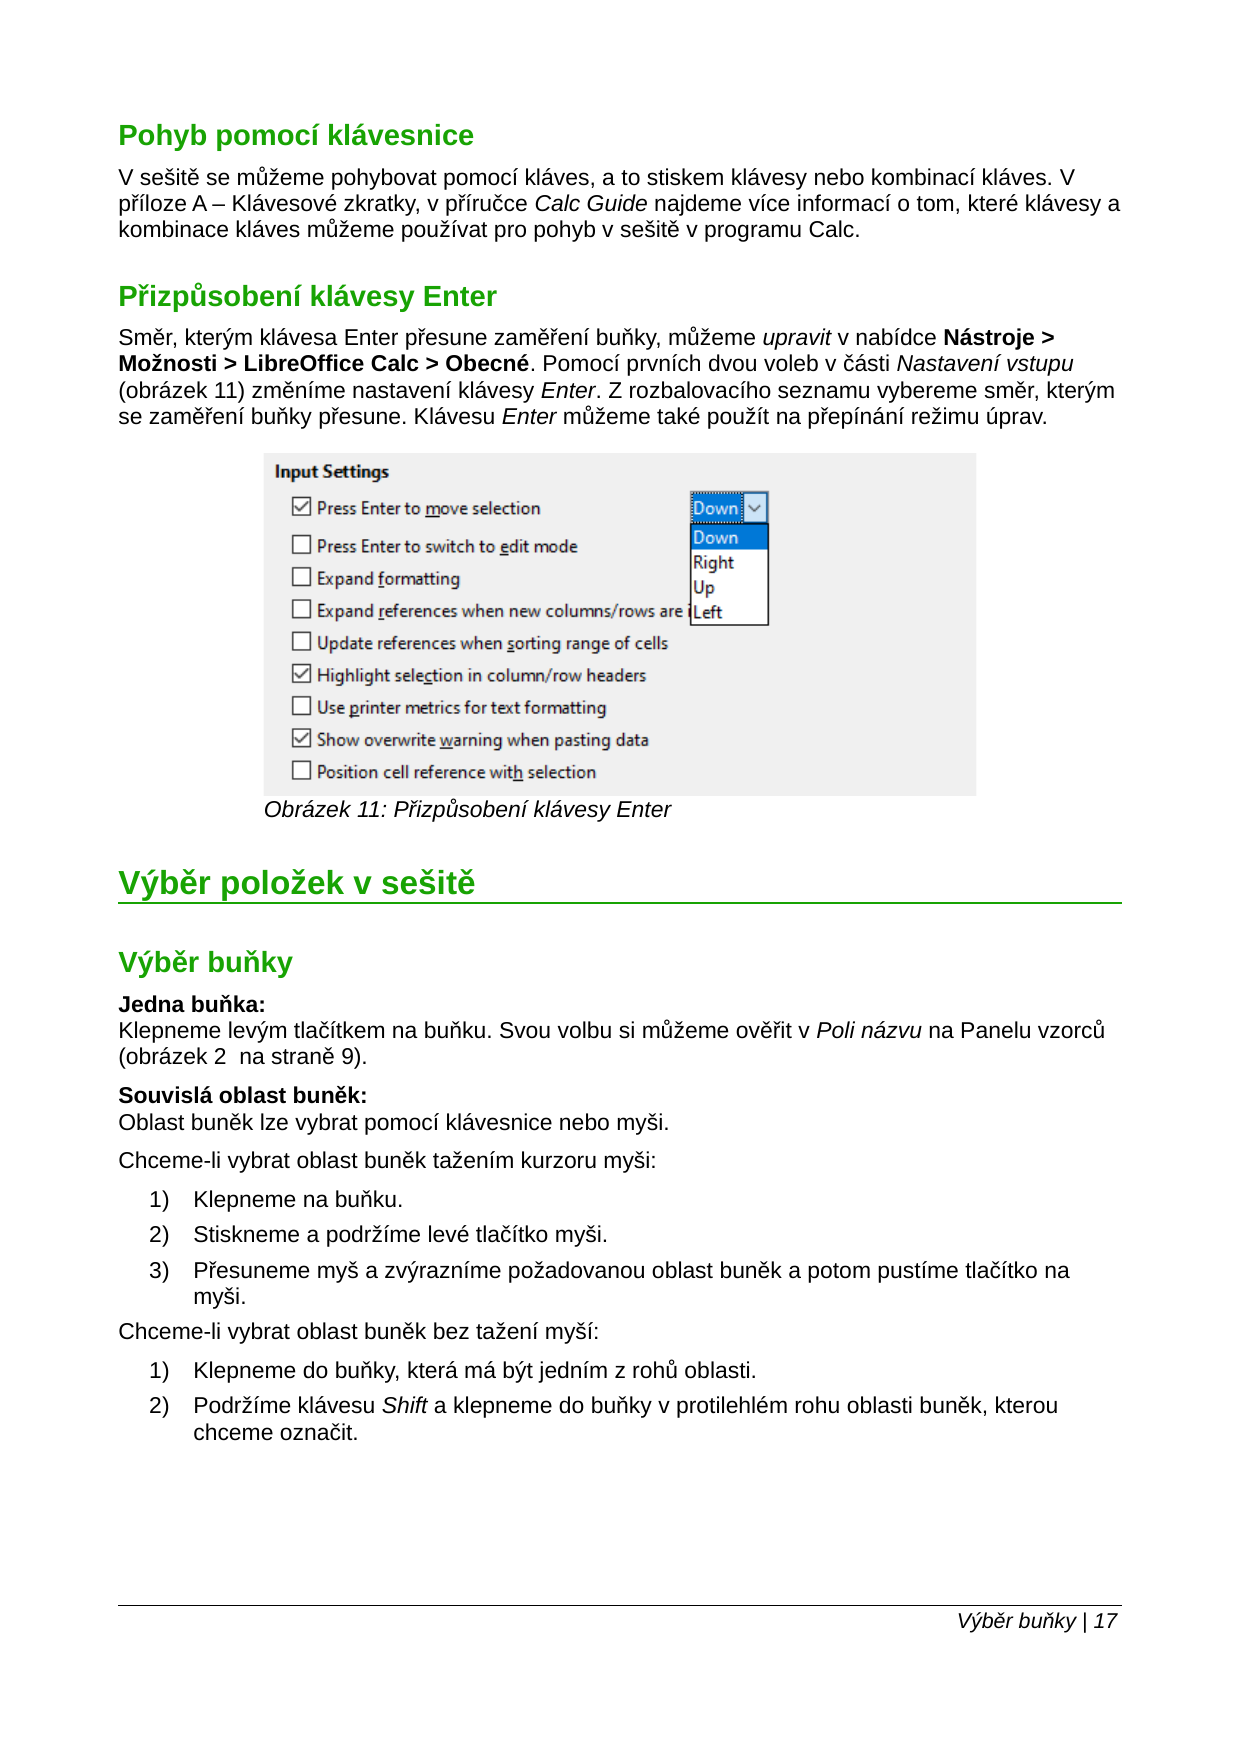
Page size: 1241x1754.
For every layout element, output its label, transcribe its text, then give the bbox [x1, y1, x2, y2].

subtitle Výběr buňky [118, 945, 1122, 979]
text Směr, kterým klávesa Enter přesune zaměření buňky, můžeme upravit v nabídce Nástroje > Možnosti > LibreOffice Calc > Obecné. Pomocí prvních dvou voleb v části Nastavení vstupu (obrázek 11) změníme nastavení klávesy Enter. Z rozbalovacího seznamu vybereme směr, kterým se zaměření buňky přesune. Klávesu Enter můžeme také použít na přepínání režimu úprav. [118, 324, 1122, 429]
text Obrázek 11: Přizpůsobení klávesy Enter [264, 796, 977, 822]
list Klepneme na buňku. [169, 1186, 1122, 1212]
list Chceme-li vybrat oblast buněk bez tažení myší: [118, 1318, 1122, 1344]
subtitle Pohyb pomocí klávesnice [118, 118, 1122, 152]
list Chceme-li vybrat oblast buněk tažením kurzoru myši: [118, 1147, 1122, 1174]
picture [263, 453, 977, 796]
list Klepneme do buňky, která má být jedním z rohů oblasti. [169, 1357, 1122, 1383]
text Oblast buněk lze vybrat pomocí klávesnice nebo myši. [118, 1108, 1122, 1135]
subtitle Přizpůsobení klávesy Enter [118, 279, 1122, 312]
text Klepneme levým tlačítkem na buňku. Svou volbu si můžeme ověřit v Poli názvu na Panelu vzorců (obrázek 2 na straně 8). [118, 1017, 1122, 1069]
list Stiskneme a podržíme levé tlačítko myši. [169, 1221, 1122, 1248]
text V sešitě se můžeme pohybovat pomocí kláves, a to stiskem klávesy nebo kombinací kláves. V příloze A – Klávesové zkratky, v příručce Calc Guide najdeme více informací o tom, které klávesy a kombinace kláves můžeme používat pro pohyb v sešitě v programu Calc. [118, 163, 1122, 242]
text Jedna buňka: [118, 991, 1122, 1017]
subtitle Výběr položek v sešitě [118, 863, 1122, 902]
list Podržíme klávesu Shift a klepneme do buňky v protilehlém rohu oblasti buněk, kterou chceme označit. [169, 1392, 1122, 1445]
list Přesuneme myš a zvýrazníme požadovanou oblast buněk a potom pustíme tlačítko na myši. [169, 1257, 1122, 1309]
text Souvislá oblast buněk: [118, 1082, 1122, 1108]
